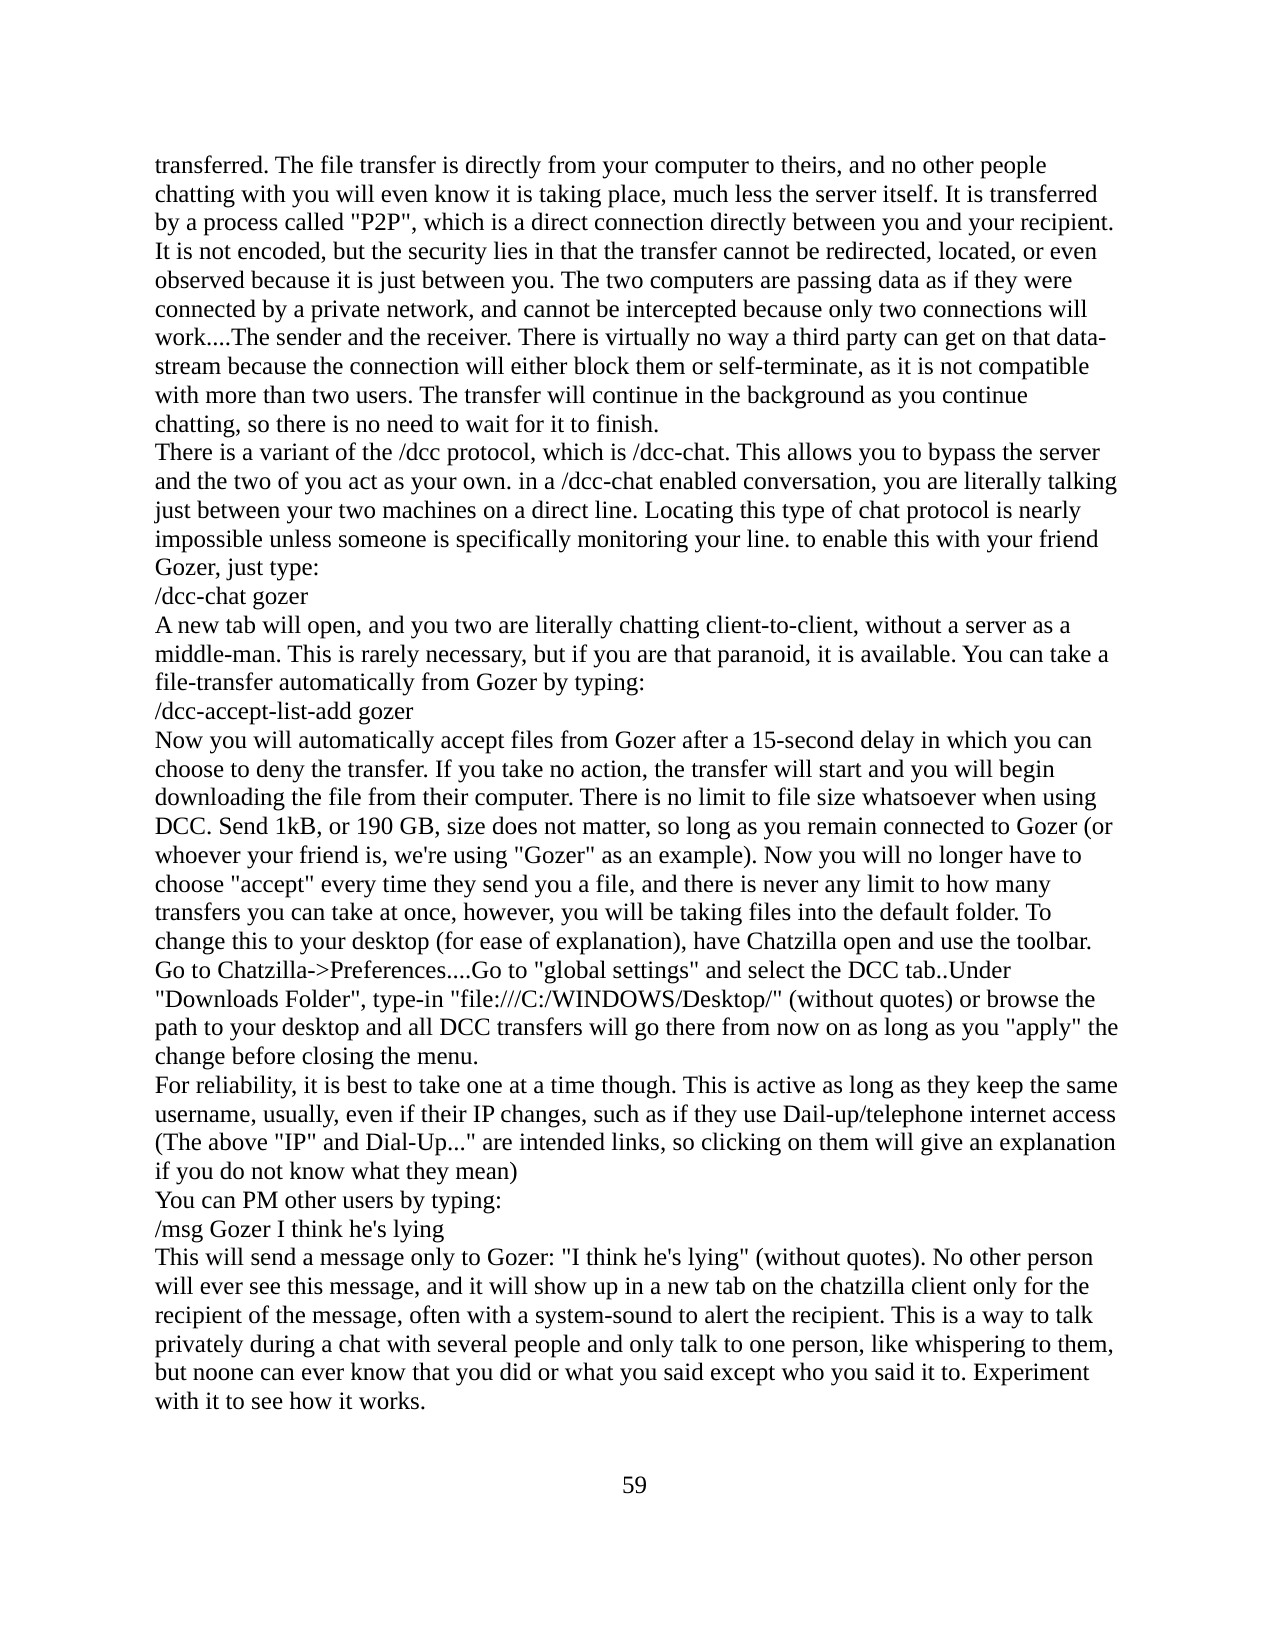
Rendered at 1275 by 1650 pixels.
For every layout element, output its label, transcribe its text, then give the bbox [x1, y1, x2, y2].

table_cell /dcc-chat gozer [150, 581, 1125, 610]
table_cell A new tab will open, and you two are literally chatting client-to-client, without a server as a middle-man. This is rarely necessary, but if you are that paranoid, it is available. You can take a file-transfer automatically from Gozer by typing: [150, 610, 1125, 696]
table_cell There is a variant of the /dcc protocol, which is /dcc-chat. This allows you to bypass the server and the two of you act as your own. in a /dcc-chat enabled conversation, you are literally talking just between your two machines on a direct line. Locating this type of chat protocol is nearly impossible unless someone is specifically monitoring your line. to enable this with your friend Gozer, just type: [150, 438, 1125, 581]
table_cell /msg Gozer I think he's lying [150, 1214, 1125, 1242]
table_cell This will send a message only to Gozer: "I think he's lying" (without quotes). No other person will ever see this message, and it will show up in a new tab on the chatzilla client only for the recipient of the message, often with a system-sound to alert the recipient. This is a way to talk privately during a chat with several people and only talk to one person, like whispering to them, but noone can ever know that you did or what you said except who you said it to. Experiment with it to see how it works. [150, 1243, 1125, 1415]
table_cell (The above "IP" and Dial-Up..." are intended links, so clicking on them will give an explanation if you do not know what they mean) [150, 1128, 1125, 1185]
table_cell You can PM other users by typing: [150, 1185, 1125, 1214]
table_cell /dcc-accept-list-add gozer [150, 696, 1125, 725]
table_cell Now you will automatically accept files from Gozer after a 15-second delay in which you can choose to deny the transfer. If you take no action, the transfer will start and you will begin downloading the file from their computer. There is no limit to file size whatsoever when using DCC. Send 1kB, or 190 GB, size does not matter, so long as you remain connected to Gozer (or whoever your friend is, we're using "Gozer" as an example). Now you will no longer have to choose "accept" every time they send you a file, and there is never any limit to how many transfers you can take at once, however, you will be taking files into the default folder. To change this to your desktop (for ease of explanation), have Chatzilla open and use the toolbar. Go to Chatzilla->Preferences....Go to "global settings" and select the DCC tab..Under "Downloads Folder", type-in "file:///C:/WINDOWS/Desktop/" (without quotes) or browse the path to your desktop and all DCC transfers will go there from now on as long as you "apply" the change before closing the menu. [150, 725, 1125, 1070]
table_cell For reliability, it is best to take one at a time though. This is active as long as they keep the same username, usually, even if their IP changes, such as if they use Dail-up/telephone internet access [150, 1070, 1125, 1127]
table_cell transferred. The file transfer is directly from your computer to theirs, and no other people chatting with you will even know it is taking place, much less the server itself. It is transferred by a process called "P2P", which is a direct connection directly between you and your recipient. It is not encoded, but the security lies in that the transfer cannot be redirected, located, or even observed because it is just between you. The two computers are passing data as if they were connected by a private network, and cannot be intercepted because only two connections will work....The sender and the receiver. There is virtually no way a third party can get on that data-stream because the connection will either block them or self-terminate, as it is not compatible with more than two users. The transfer will continue in the background as you continue chatting, so there is no need to wait for it to finish. [150, 150, 1125, 437]
